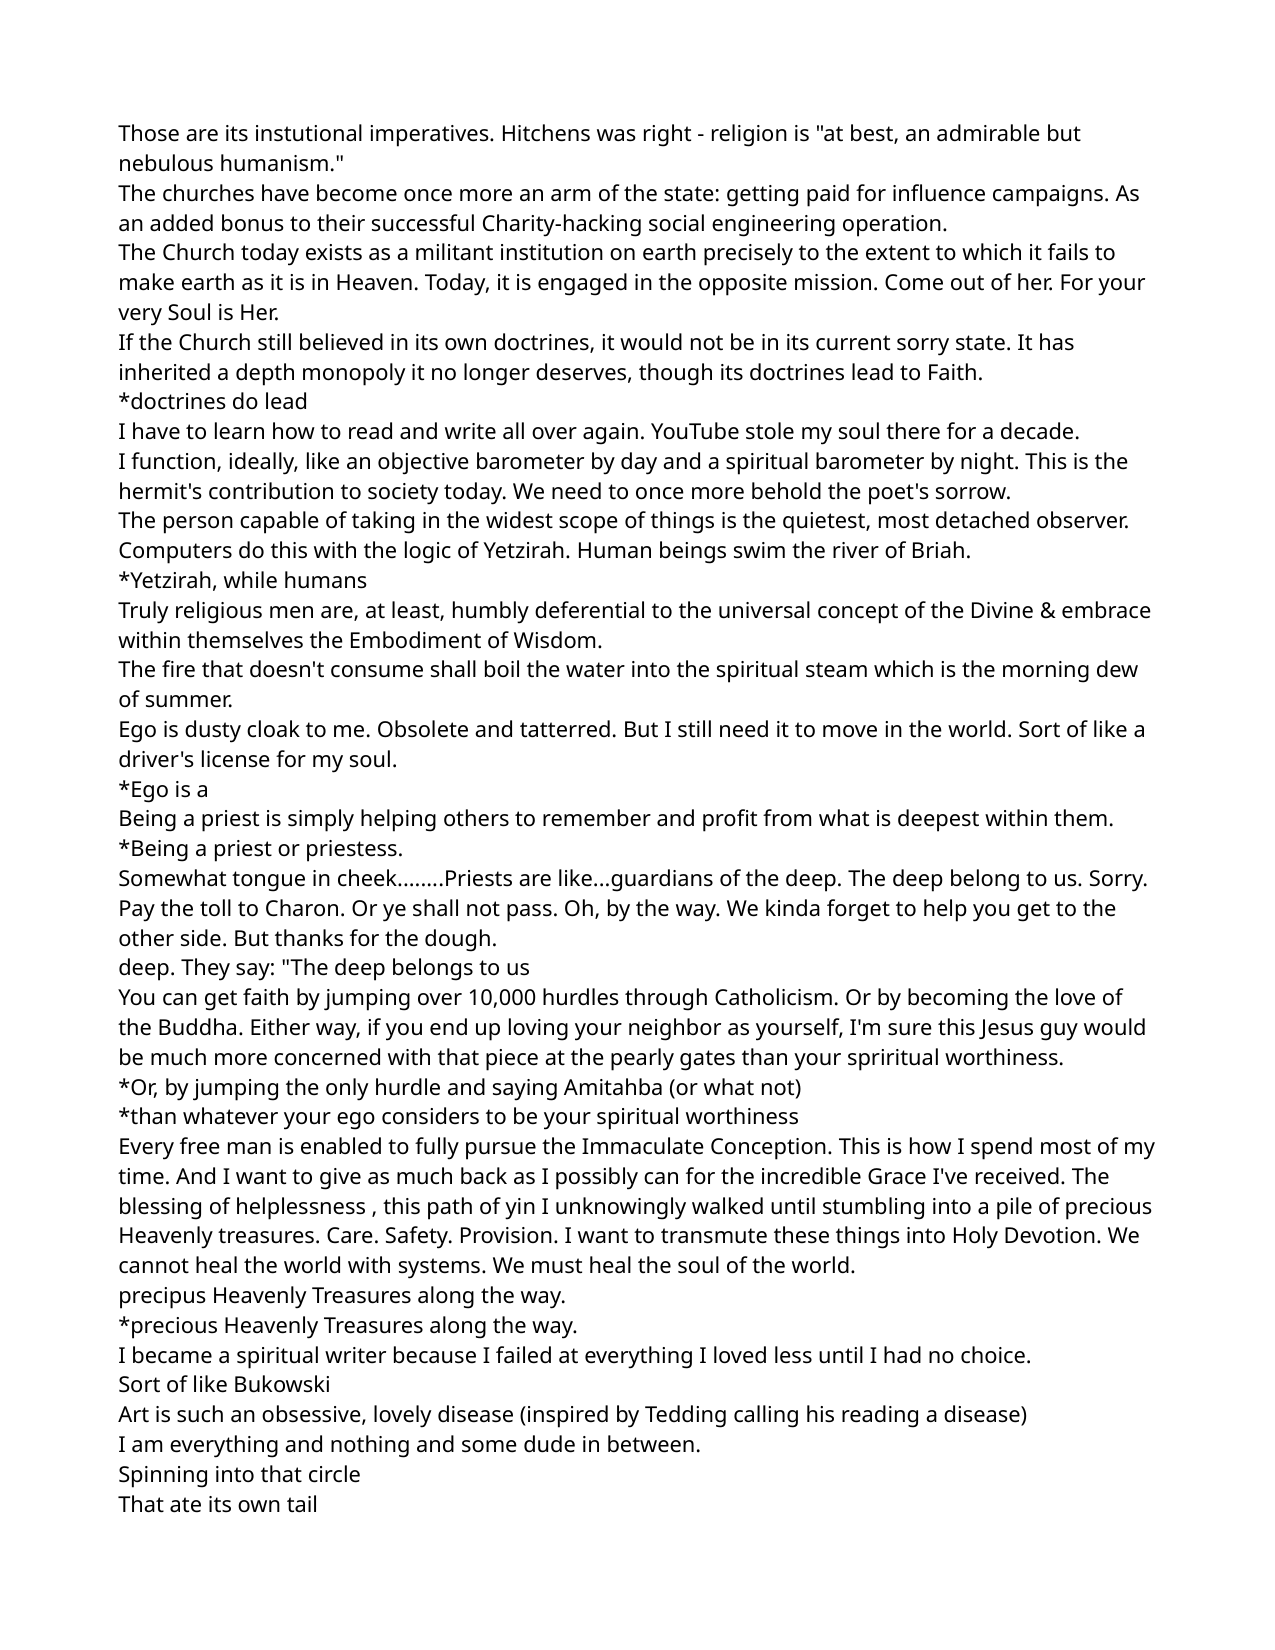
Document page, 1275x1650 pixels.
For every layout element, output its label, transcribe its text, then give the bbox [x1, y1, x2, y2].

text Those are its instutional imperatives. Hitchens was right - religion is "at best, an admirable but nebulous humanism." The churches have become once more an arm of the state: getting paid for influence campaigns. As an added bonus to their successful Charity-hacking social engineering operation. The Church today exists as a militant institution on earth precisely to the extent to which it fails to make earth as it is in Heaven. Today, it is engaged in the opposite mission. Come out of her. For your very Soul is Her. If the Church still believed in its own doctrines, it would not be in its current sorry state. It has inherited a depth monopoly it no longer deserves, though its doctrines lead to Faith. *doctrines do lead I have to learn how to read and write all over again. YouTube stole my soul there for a decade. I function, ideally, like an objective barometer by day and a spiritual barometer by night. This is the hermit's contribution to society today. We need to once more behold the poet's sorrow. The person capable of taking in the widest scope of things is the quietest, most detached observer. Computers do this with the logic of Yetzirah. Human beings swim the river of Briah. *Yetzirah, while humans Truly religious men are, at least, humbly deferential to the universal concept of the Divine & embrace within themselves the Embodiment of Wisdom. The fire that doesn't consume shall boil the water into the spiritual steam which is the morning dew of summer. Ego is dusty cloak to me. Obsolete and tatterred. But I still need it to move in the world. Sort of like a driver's license for my soul. *Ego is a Being a priest is simply helping others to remember and profit from what is deepest within them. *Being a priest or priestess. Somewhat tongue in cheek........Priests are like...guardians of the deep. The deep belong to us. Sorry. Pay the toll to Charon. Or ye shall not pass. Oh, by the way. We kinda forget to help you get to the other side. But thanks for the dough. deep. They say: "The deep belongs to us You can get faith by jumping over 10,000 hurdles through Catholicism. Or by becoming the love of the Buddha. Either way, if you end up loving your neighbor as yourself, I'm sure this Jesus guy would be much more concerned with that piece at the pearly gates than your spriritual worthiness. *Or, by jumping the only hurdle and saying Amitahba (or what not) *than whatever your ego considers to be your spiritual worthiness Every free man is enabled to fully pursue the Immaculate Conception. This is how I spend most of my time. And I want to give as much back as I possibly can for the incredible Grace I've received. The blessing of helplessness , this path of yin I unknowingly walked until stumbling into a pile of precious Heavenly treasures. Care. Safety. Provision. I want to transmute these things into Holy Devotion. We cannot heal the world with systems. We must heal the soul of the world. precipus Heavenly Treasures along the way. *precious Heavenly Treasures along the way. I became a spiritual writer because I failed at everything I loved less until I had no choice. Sort of like Bukowski Art is such an obsessive, lovely disease (inspired by Tedding calling his reading a disease) I am everything and nothing and some dude in between. Spinning into that circle That ate its own tail [118, 118, 1157, 1518]
